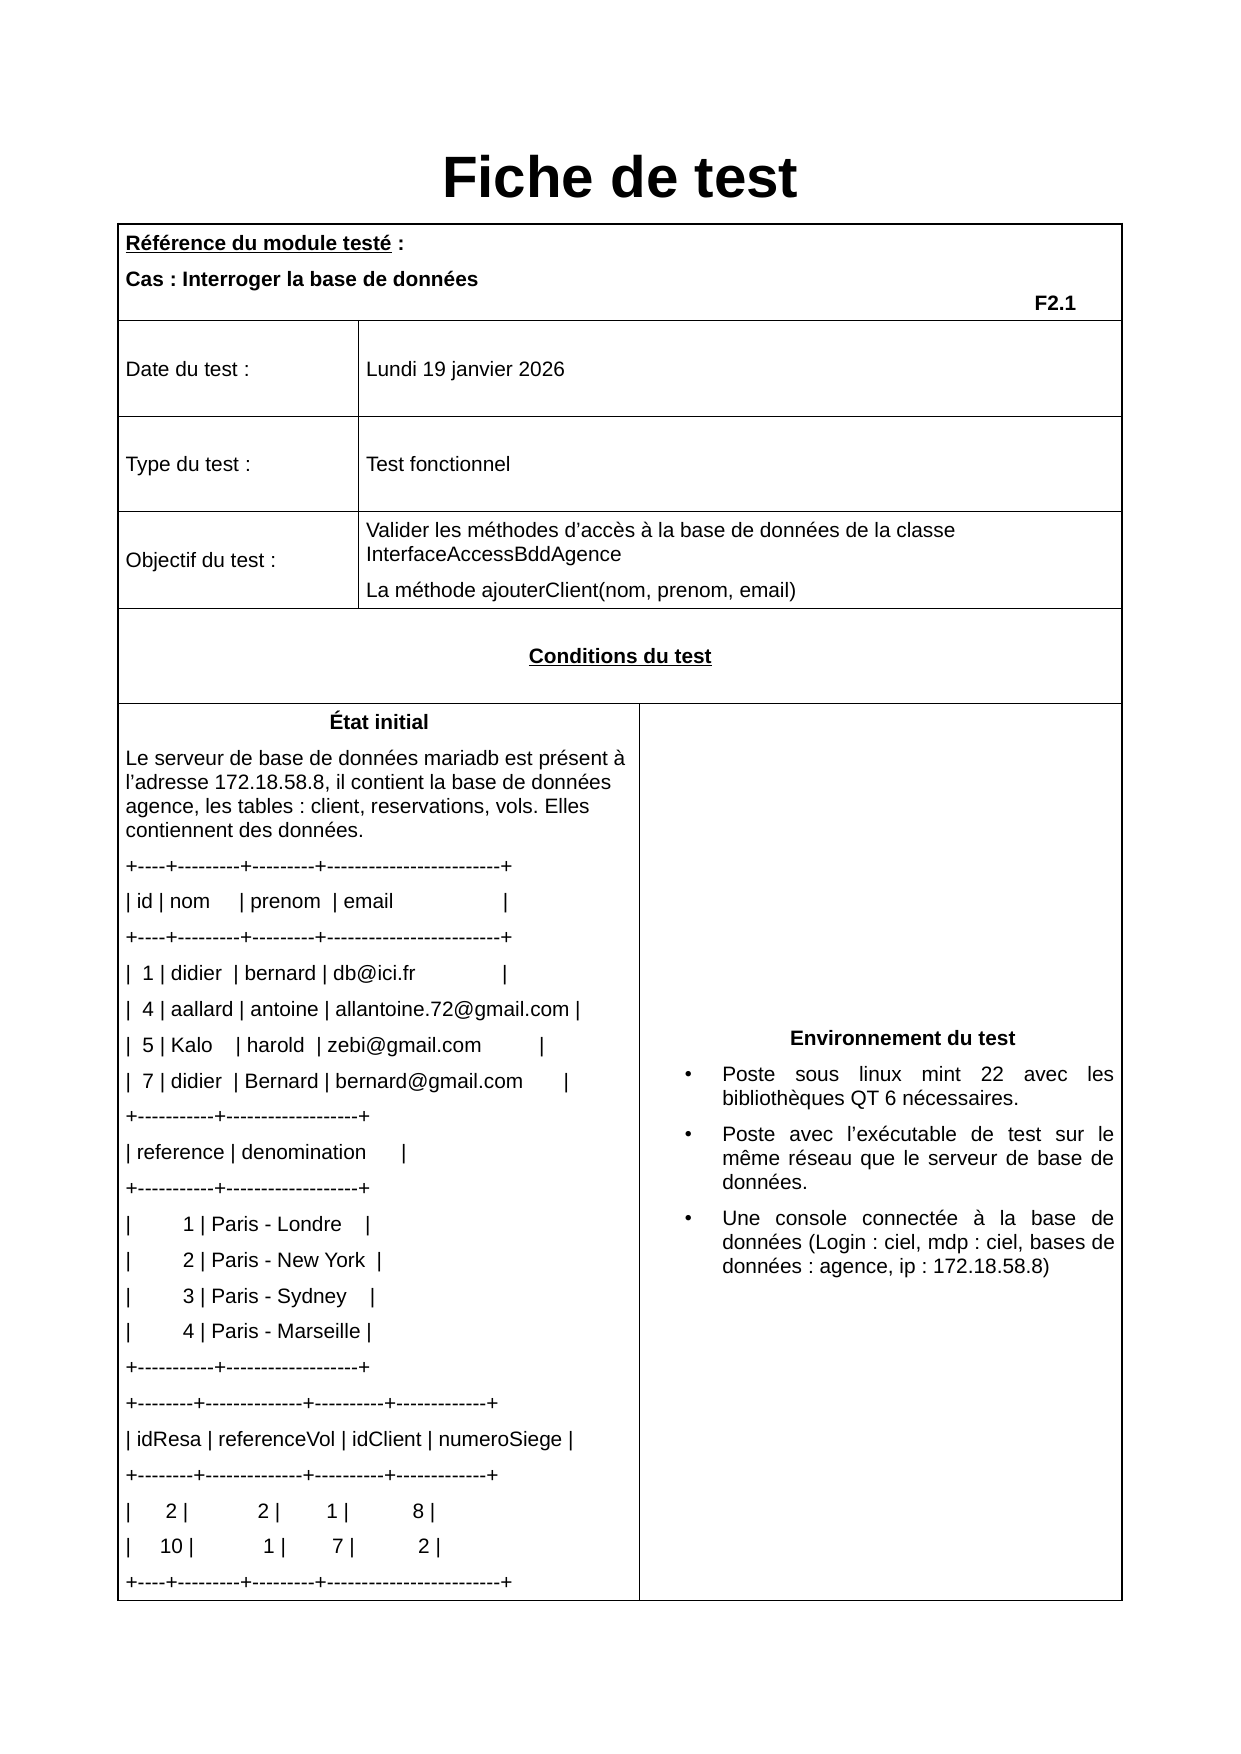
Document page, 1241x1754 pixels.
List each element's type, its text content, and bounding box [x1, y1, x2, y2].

table_cell Valider les méthodes d’accès à la base de données de la classe InterfaceAccessBddAgence La méthode ajouterClient(nom, prenom, email) [359, 512, 1121, 608]
table_header Référence du module testé : Cas : Interroger la base de données F2.1 [119, 225, 1121, 320]
table_cell Conditions du test [119, 609, 1121, 703]
table_cell Test fonctionnel [359, 417, 1121, 511]
table_cell Objectif du test : [119, 512, 358, 608]
table_cell Lundi 19 janvier 2026 [359, 321, 1121, 416]
table_cell Type du test : [119, 417, 358, 511]
title Fiche de test [118, 143, 1122, 210]
table_cell État initial Le serveur de base de données mariadb est présent à l’adresse 172.18.58.8, il contient la base de données agence, les tables : client, reservations, vols. Elles contiennent des données. +----+---------+---------+-------------------------+ | id | nom | prenom | email | +----+---------+---------+-------------------------+ | 1 | didier | bernard | db@ici.fr | | 4 | aallard | antoine | allantoine.72@gmail.com | | 5 | Kalo | harold | zebi@gmail.com | | 7 | didier | Bernard | bernard@gmail.com | +-----------+-------------------+ | reference | denomination | +-----------+-------------------+ | 1 | Paris - Londre | | 2 | Paris - New York | | 3 | Paris - Sydney | | 4 | Paris - Marseille | +-----------+-------------------+ +--------+--------------+----------+-------------+ | idResa | referenceVol | idClient | numeroSiege | +--------+--------------+----------+-------------+ | 2 | 2 | 1 | 8 | | 10 | 1 | 7 | 2 | +----+---------+---------+-------------------------+ [119, 704, 639, 1600]
table_cell Environnement du test Poste sous linux mint 22 avec les bibliothèques QT 6 nécessaires. Poste avec l’exécutable de test sur le même réseau que le serveur de base de données. Une console connectée à la base de données (Login : ciel, mdp : ciel, bases de données : agence, ip : 172.18.58.8) [640, 704, 1121, 1600]
table_cell Date du test : [119, 321, 358, 416]
